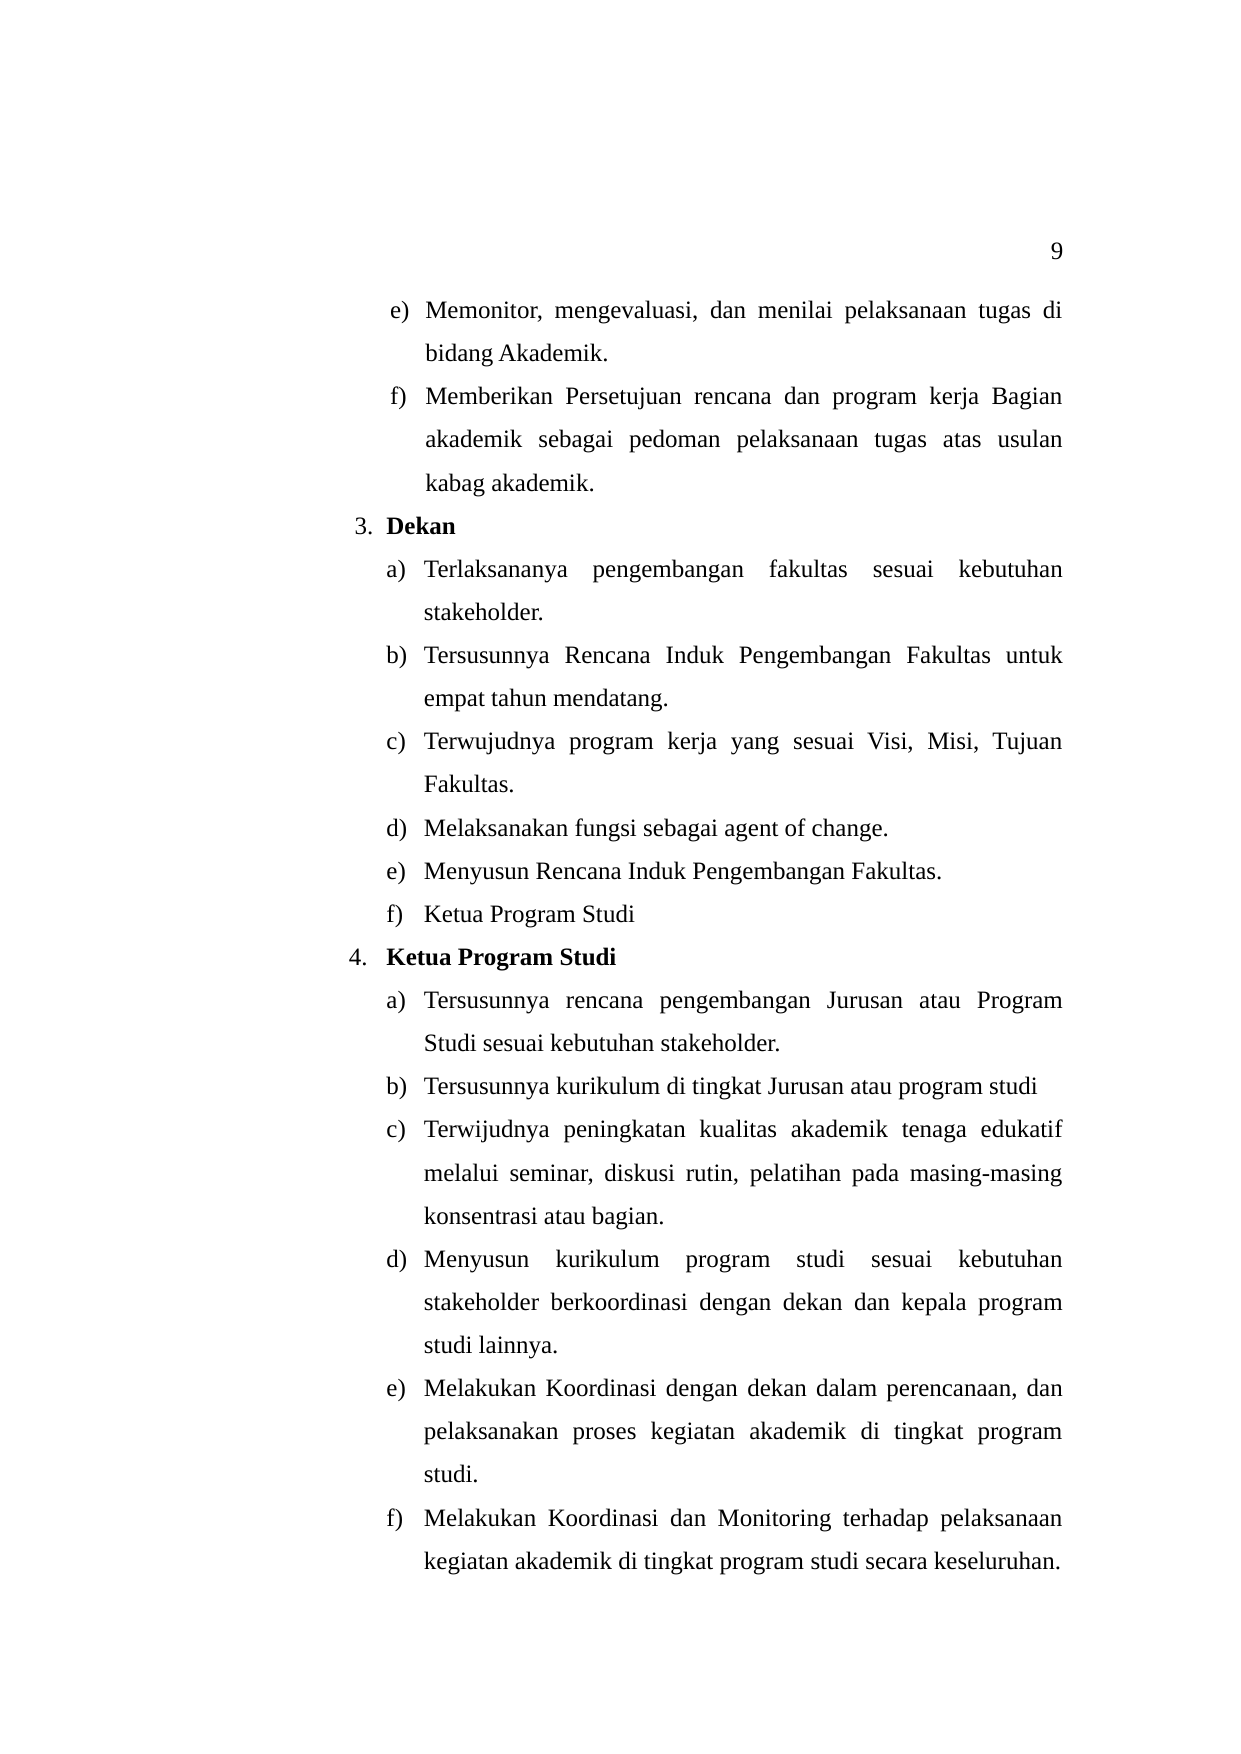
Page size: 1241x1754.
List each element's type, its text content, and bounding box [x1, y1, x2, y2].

list Tersusunnya rencana pengembangan Jurusan atau Program Studi sesuai kebutuhan stakeholder. [386, 985, 1063, 1057]
list Memberikan Persetujuan rencana dan program kerja Bagian akademik sebagai pedoman pelaksanaan tugas atas usulan kabag akademik. [390, 381, 1063, 496]
list Menyusun kurikulum program studi sesuai kebutuhan stakeholder berkoordinasi dengan dekan dan kepala program studi lainnya. [386, 1244, 1063, 1359]
list Dekan [354, 511, 1063, 539]
list Tersusunnya Rencana Induk Pengembangan Fakultas untuk empat tahun mendatang. [386, 640, 1063, 712]
list Ketua Program Studi [349, 942, 1063, 971]
list Melakukan Koordinasi dengan dekan dalam perencanaan, dan pelaksanakan proses kegiatan akademik di tingkat program studi. [386, 1373, 1063, 1488]
list Tersusunnya kurikulum di tingkat Jurusan atau program studi [386, 1071, 1063, 1100]
list Menyusun Rencana Induk Pengembangan Fakultas. [386, 856, 1063, 884]
list Memonitor, mengevaluasi, dan menilai pelaksanaan tugas di bidang Akademik. [390, 295, 1063, 367]
list Melaksanakan fungsi sebagai agent of change. [386, 813, 1063, 841]
list Ketua Program Studi [386, 899, 1063, 928]
list Melakukan Koordinasi dan Monitoring terhadap pelaksanaan kegiatan akademik di tingkat program studi secara keseluruhan. [386, 1503, 1063, 1574]
list Terwijudnya peningkatan kualitas akademik tenaga edukatif melalui seminar, diskusi rutin, pelatihan pada masing-masing konsentrasi atau bagian. [386, 1114, 1063, 1229]
list Terwujudnya program kerja yang sesuai Visi, Misi, Tujuan Fakultas. [386, 726, 1063, 798]
list Terlaksananya pengembangan fakultas sesuai kebutuhan stakeholder. [386, 554, 1063, 626]
